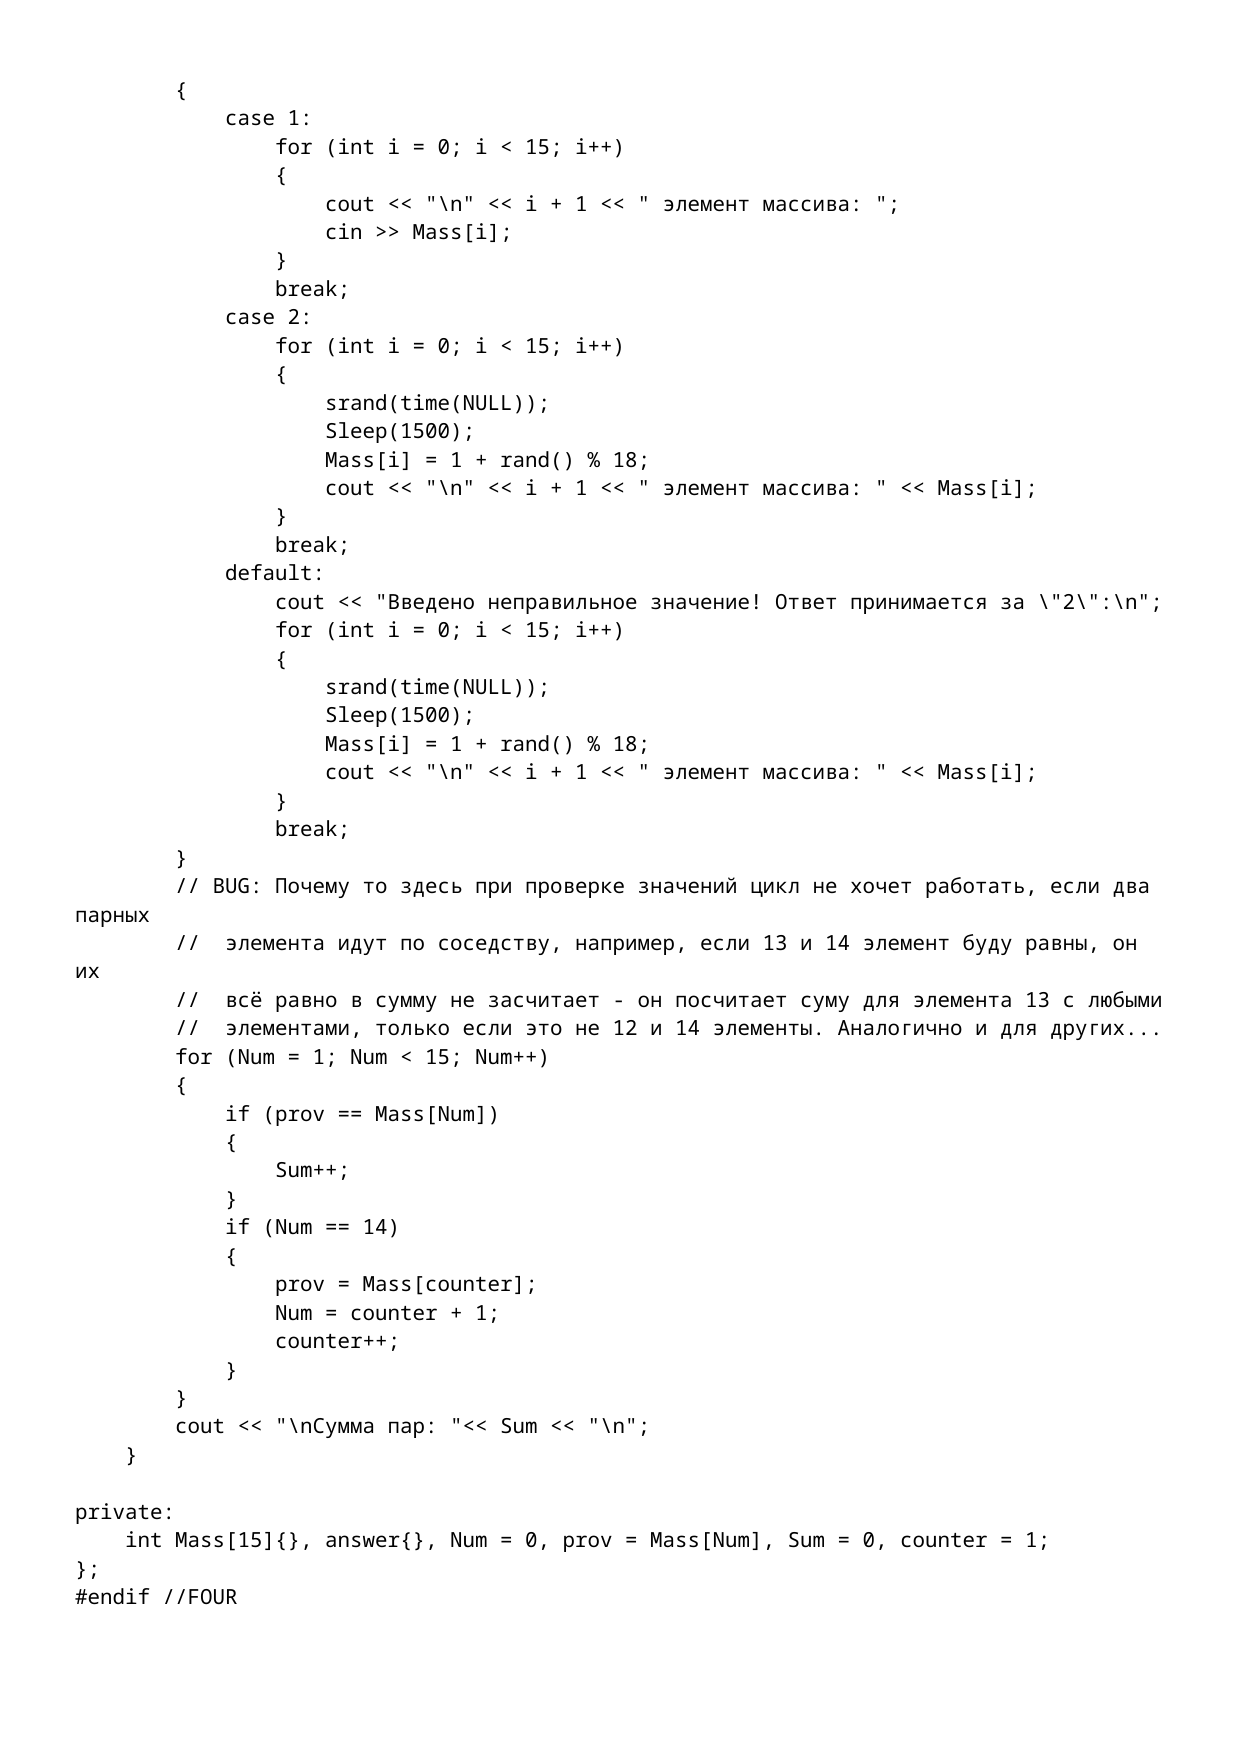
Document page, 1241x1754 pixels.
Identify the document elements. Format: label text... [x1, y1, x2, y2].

text { case 1: for (int i = 0; i < 15; i++) { cout << "\n" << i + 1 << " элемент массива: "; cin >> Mass[i]; } break; case 2: for (int i = 0; i < 15; i++) { srand(time(NULL)); Sleep(1500); Mass[i] = 1 + rand() % 18; cout << "\n" << i + 1 << " элемент массива: " << Mass[i]; } break; default: cout << "Введено неправильное значение! Ответ принимается за \"2\":\n"; for (int i = 0; i < 15; i++) { srand(time(NULL)); Sleep(1500); Mass[i] = 1 + rand() % 18; cout << "\n" << i + 1 << " элемент массива: " << Mass[i]; } break; } // BUG: Почему то здесь при проверке значений цикл не хочет работать, если два парных // элемента идут по соседству, например, если 13 и 14 элемент буду равны, он их // всё равно в сумму не засчитает - он посчитает суму для элемента 13 с любыми // элементами, только если это не 12 и 14 элементы. Аналогично и для других... for (Num = 1; Num < 15; Num++) { if (prov == Mass[Num]) { Sum++; } if (Num == 14) { prov = Mass[counter]; Num = counter + 1; counter++; } } cout << "\nСумма пар: "<< Sum << "\n"; } private: int Mass[15]{}, answer{}, Num = 0, prov = Mass[Num], Sum = 0, counter = 1; }; #endif //FOUR [75, 75, 1165, 1611]
